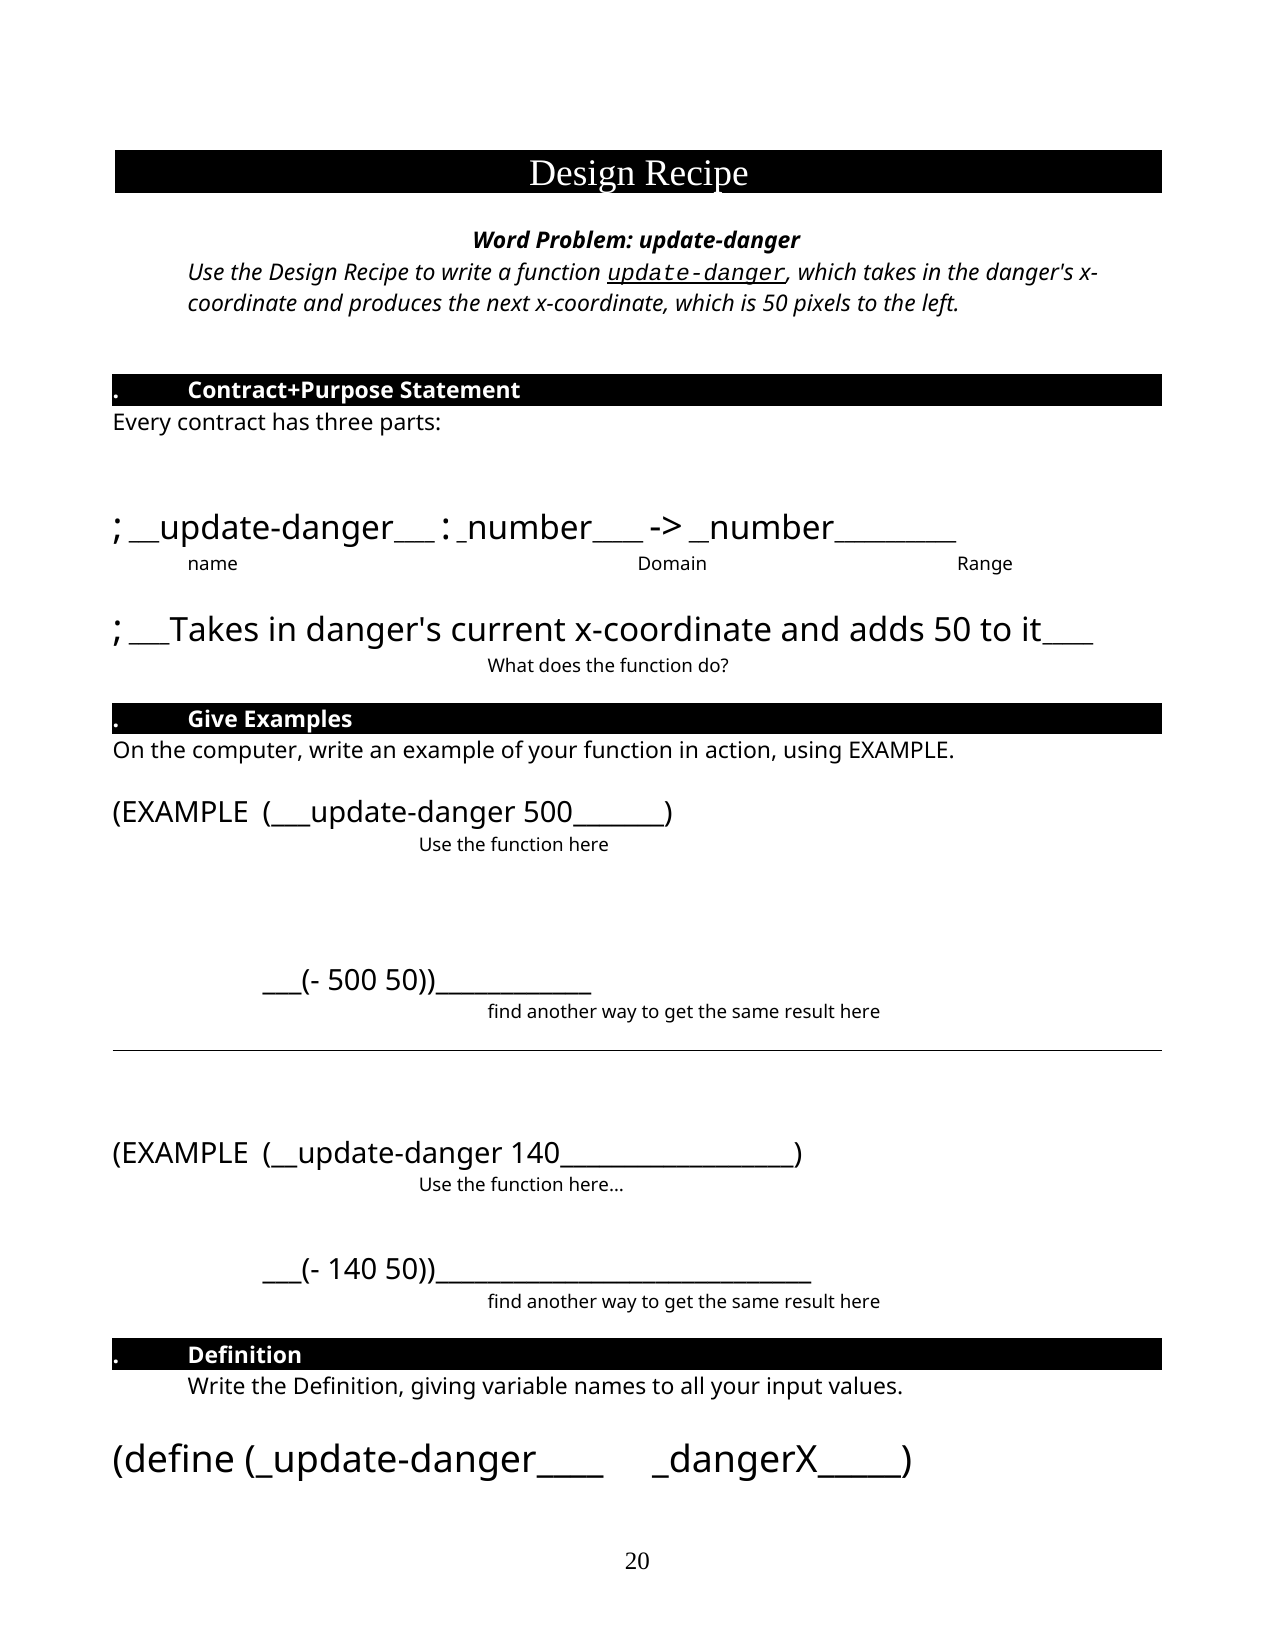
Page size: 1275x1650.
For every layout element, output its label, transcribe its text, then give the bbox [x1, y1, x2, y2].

list Write the Definition, giving variable names to all your input values. [150, 1370, 1162, 1401]
text name Domain Range [112, 551, 1162, 576]
text ; ___update-danger____ : _number_____ -> __number____________ [112, 499, 1162, 551]
text (EXAMPLE (___update-danger 500_______) [112, 792, 1162, 831]
list Use the Design Recipe to write a function update-danger, which takes in the danger's x-coordinate and produces the next x-coordinate, which is 50 pixels to the left. [150, 256, 1162, 349]
text ; ____Takes in danger's current x-coordinate and adds 50 to it_____ [112, 602, 1162, 653]
text (define (_update-danger____ _dangerX_____) [112, 1432, 1162, 1483]
subtitle Give Examples [112, 703, 1162, 734]
text (EXAMPLE (__update-danger 140__________________) [112, 1132, 1162, 1172]
text Use the function here [337, 831, 1162, 857]
subtitle Design Recipe [115, 150, 1162, 193]
text Word Problem: update-danger [112, 224, 1162, 256]
text What does the function do? [112, 653, 1162, 678]
text Use the function here… [337, 1172, 1162, 1197]
text ___(- 140 50))_____________________________ [187, 1248, 1162, 1288]
text find another way to get the same result here [487, 1288, 1162, 1313]
text Every contract has three parts: [112, 406, 1162, 437]
subtitle Contract+Purpose Statement [112, 374, 1162, 406]
subtitle Definition [112, 1338, 1162, 1370]
text find another way to get the same result here [487, 998, 1162, 1024]
text On the computer, write an example of your function in action, using EXAMPLE. [112, 734, 1162, 766]
text ___(- 500 50))____________ [187, 959, 1162, 998]
